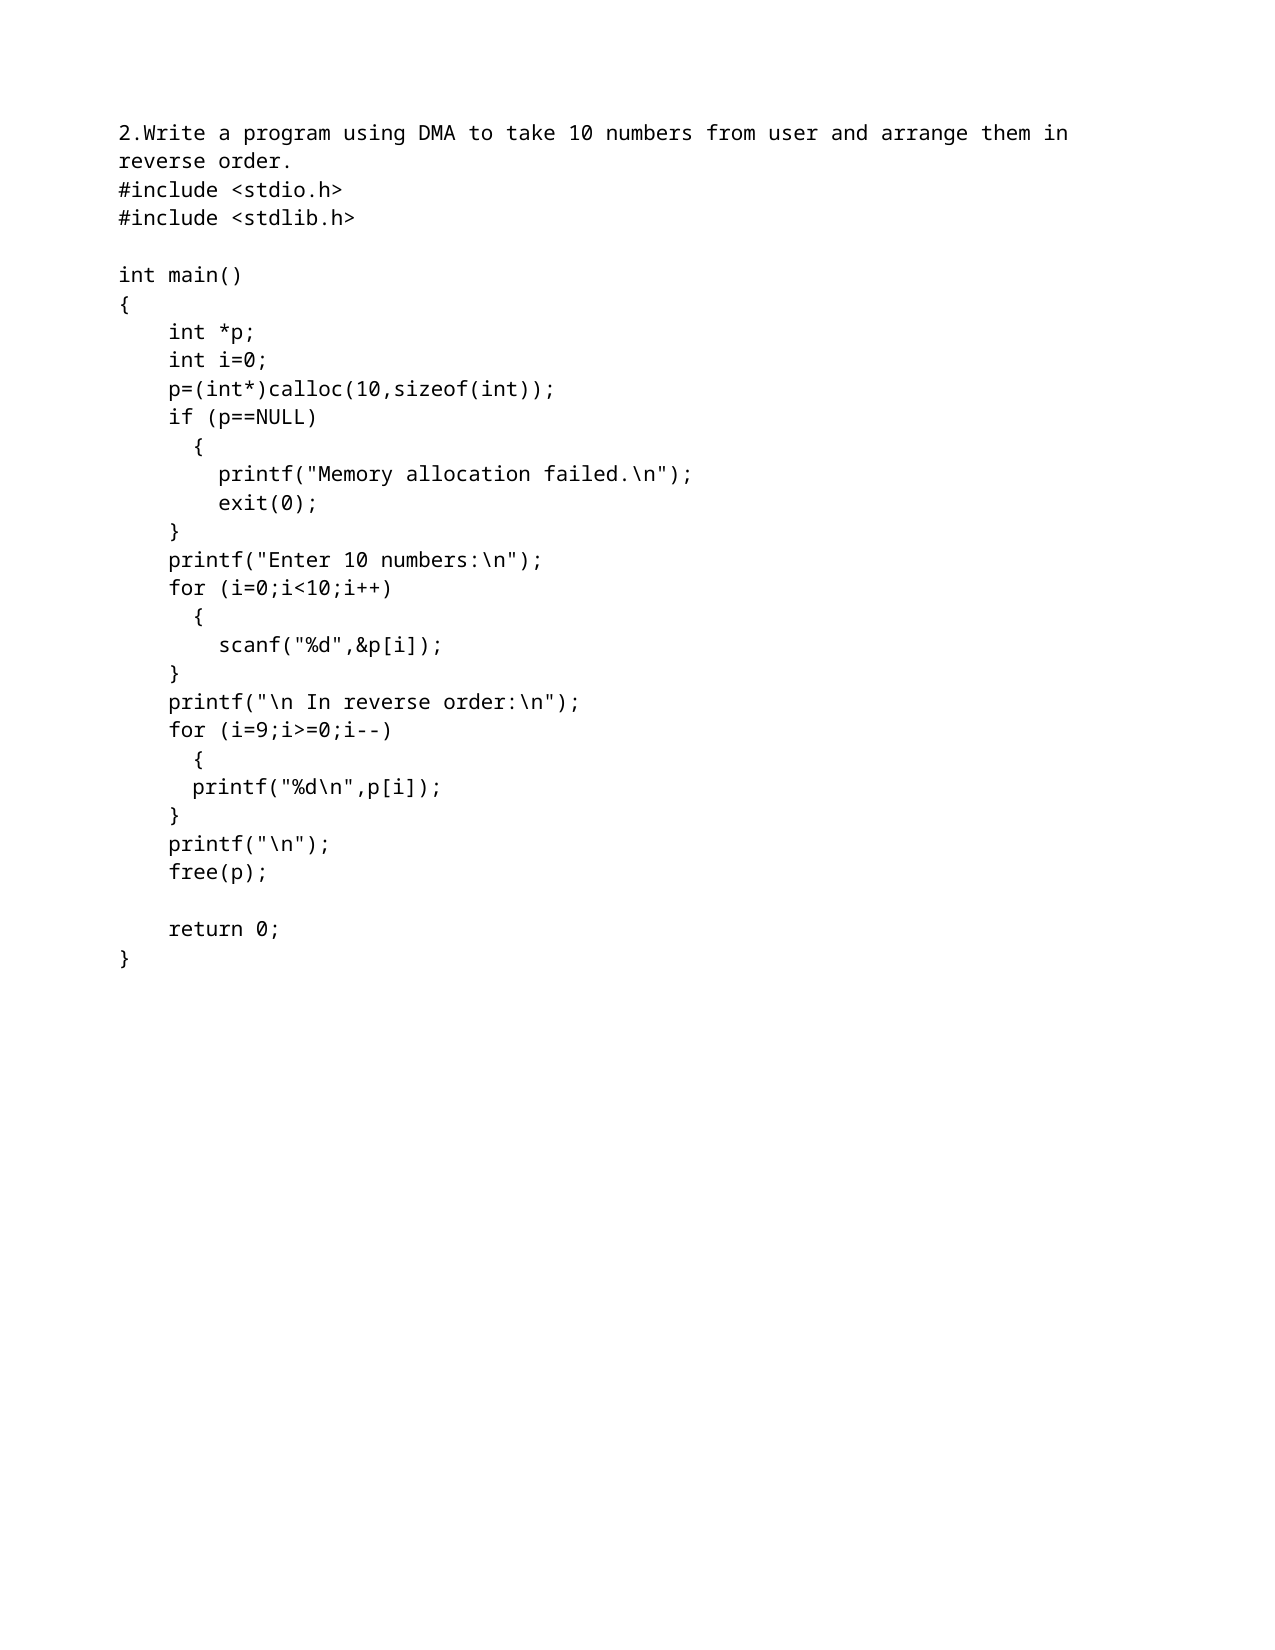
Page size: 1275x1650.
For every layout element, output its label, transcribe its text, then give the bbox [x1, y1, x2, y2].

text #include <stdio.h> [118, 175, 1157, 203]
text } [118, 658, 1157, 687]
text int i=0; [118, 346, 1157, 374]
text } [118, 801, 1157, 829]
text printf("Enter 10 numbers:\n"); [118, 545, 1157, 573]
text if (p==NULL) [118, 402, 1157, 431]
text for (i=0;i<10;i++) [118, 573, 1157, 602]
text int main() [118, 260, 1157, 289]
text p=(int*)calloc(10,sizeof(int)); [118, 374, 1157, 402]
text printf("\n"); [118, 829, 1157, 857]
text 2.Write a program using DMA to take 10 numbers from user and arrange them in reverse order. [118, 118, 1157, 175]
text printf("Memory allocation failed.\n"); [118, 459, 1157, 488]
text exit(0); [118, 488, 1157, 516]
text { [118, 289, 1157, 317]
text #include <stdlib.h> [118, 203, 1157, 232]
text } [118, 516, 1157, 545]
text return 0; [118, 914, 1157, 943]
text { [118, 431, 1157, 459]
text } [118, 943, 1157, 971]
text for (i=9;i>=0;i--) [118, 715, 1157, 744]
text int *p; [118, 317, 1157, 346]
text free(p); [118, 857, 1157, 886]
text printf("%d\n",p[i]); [118, 772, 1157, 801]
text scanf("%d",&p[i]); [118, 630, 1157, 658]
text { [118, 602, 1157, 630]
text { [118, 744, 1157, 772]
text printf("\n In reverse order:\n"); [118, 687, 1157, 715]
